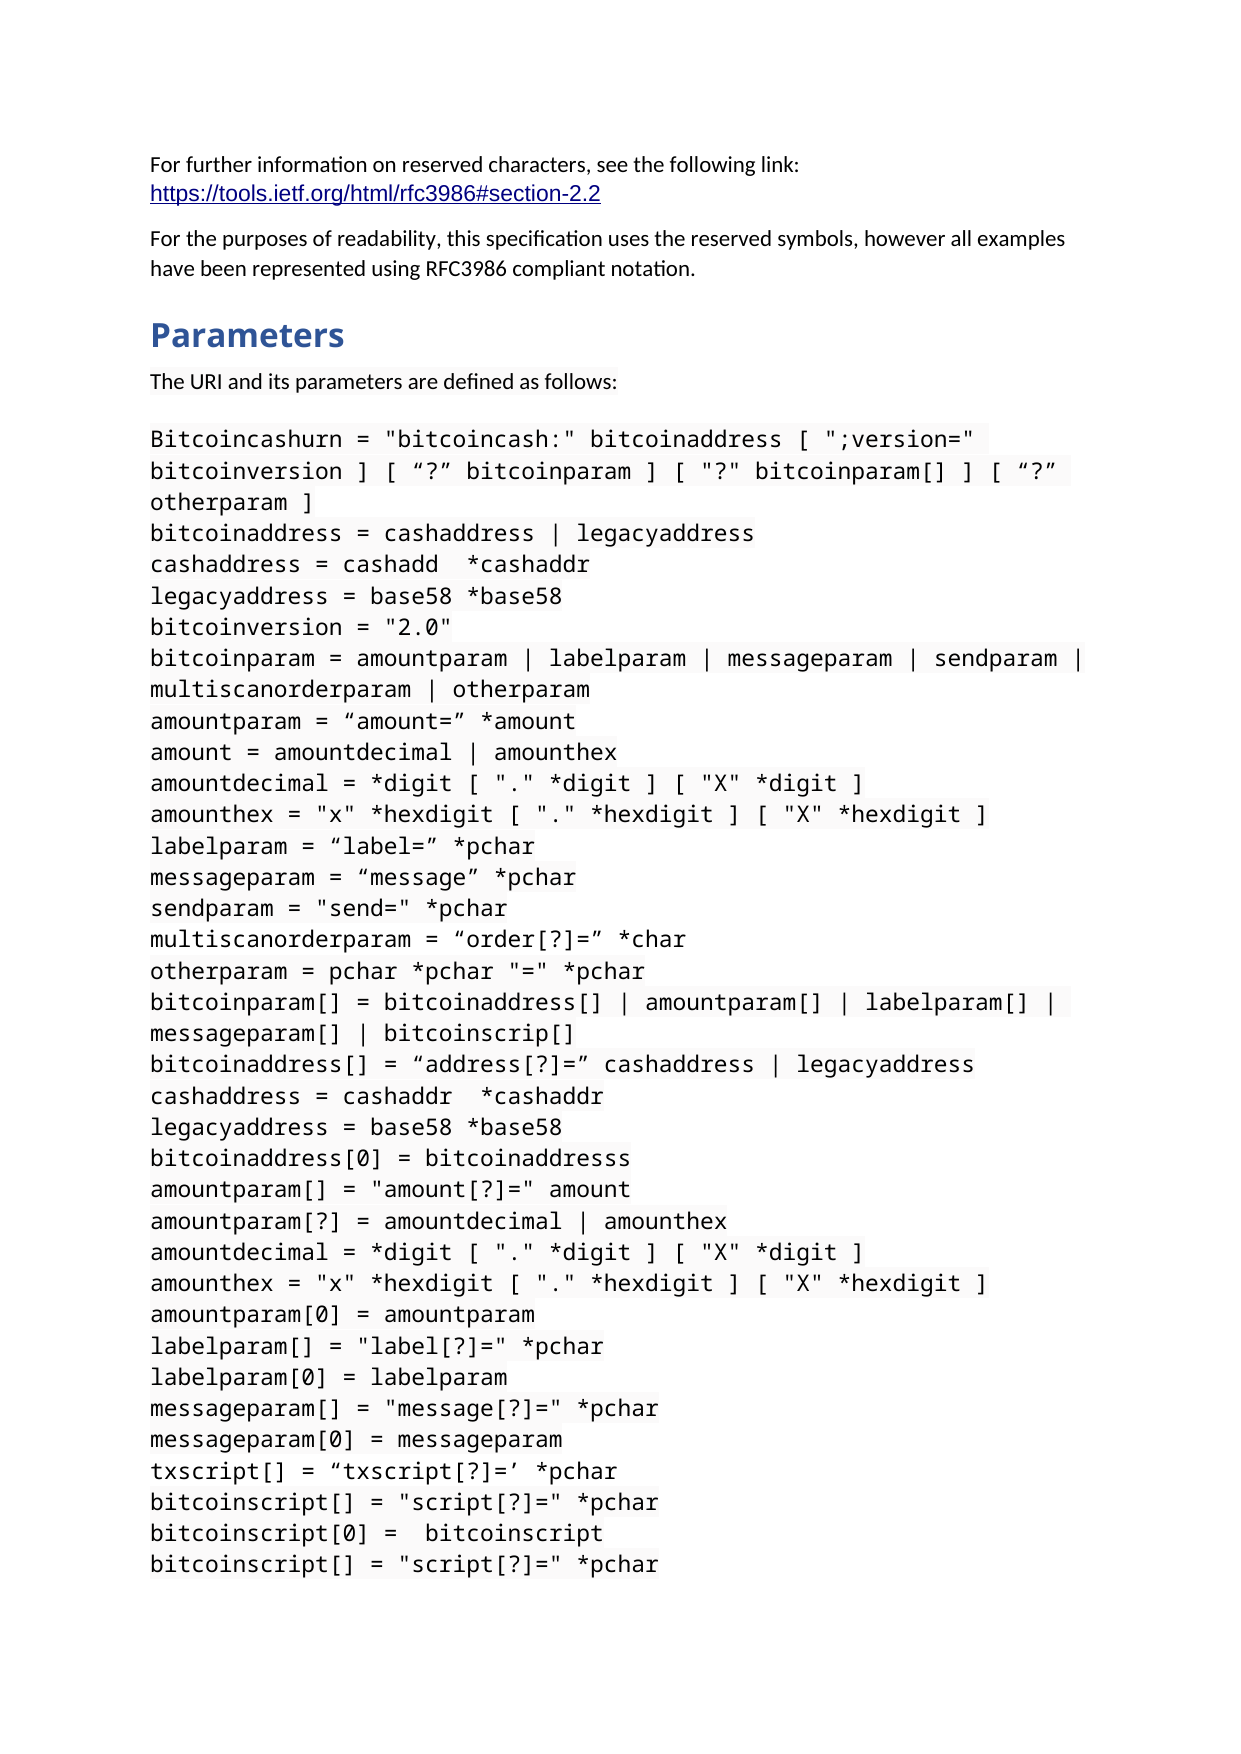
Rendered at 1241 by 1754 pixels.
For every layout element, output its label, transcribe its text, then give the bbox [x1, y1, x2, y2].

text txscript[] = “txscript[?]=’ *pchar bitcoinscript[] = "script[?]=" *pchar [150, 1454, 1090, 1517]
text legacyaddress = base58 *base58 bitcoinaddress[0] = bitcoinaddresss amountparam[] = "amount[?]=" amount amountparam[?] = amountdecimal | amounthex amountdecimal = *digit [ "." *digit ] [ "X" *digit ] amounthex = "x" *hexdigit [ "." *hexdigit ] [ "X" *hexdigit ] amountparam[0] = amountparam labelparam[] = "label[?]=" *pchar labelparam[0] = labelparam messageparam[] = "message[?]=" *pchar messageparam[0] = messageparam [150, 1111, 1090, 1454]
text For the purposes of readability, this specification uses the reserved symbols, however all examples have been represented using RFC3986 compliant notation. [150, 224, 1090, 282]
subtitle Parameters [150, 311, 1090, 357]
text cashaddress = cashadd *cashaddr [150, 548, 1090, 579]
text cashaddress = cashaddr *cashaddr [150, 1079, 1090, 1111]
text legacyaddress = base58 *base58 bitcoinversion = "2.0" bitcoinparam = amountparam | labelparam | messageparam | sendparam | multiscanorderparam | otherparam amountparam = “amount=” *amount amount = amountdecimal | amounthex amountdecimal = *digit [ "." *digit ] [ "X" *digit ] amounthex = "x" *hexdigit [ "." *hexdigit ] [ "X" *hexdigit ] labelparam = “label=” *pchar messageparam = “message” *pchar sendparam = "send=" *pchar multiscanorderparam = “order[?]=” *char otherparam = pchar *pchar "=" *pchar bitcoinparam[] = bitcoinaddress[] | amountparam[] | labelparam[] | messageparam[] | bitcoinscrip[] bitcoinaddress[] = “address[?]=” cashaddress | legacyaddress [150, 579, 1090, 1079]
text For further information on reserved characters, see the following link: https://tools.ietf.org/html/rfc3986#section-2.2 [150, 150, 1090, 206]
text bitcoinscript[0] = bitcoinscript bitcoinscript[] = "script[?]=" *pchar [150, 1517, 1090, 1579]
text The URI and its parameters are defined as follows: Bitcoincashurn = "bitcoincash:" bitcoinaddress [ ";version=" bitcoinversion ] [ “?” bitcoinparam ] [ "?" bitcoinparam[] ] [ “?” otherparam ] bitcoinaddress = cashaddress | legacyaddress [150, 367, 1090, 548]
